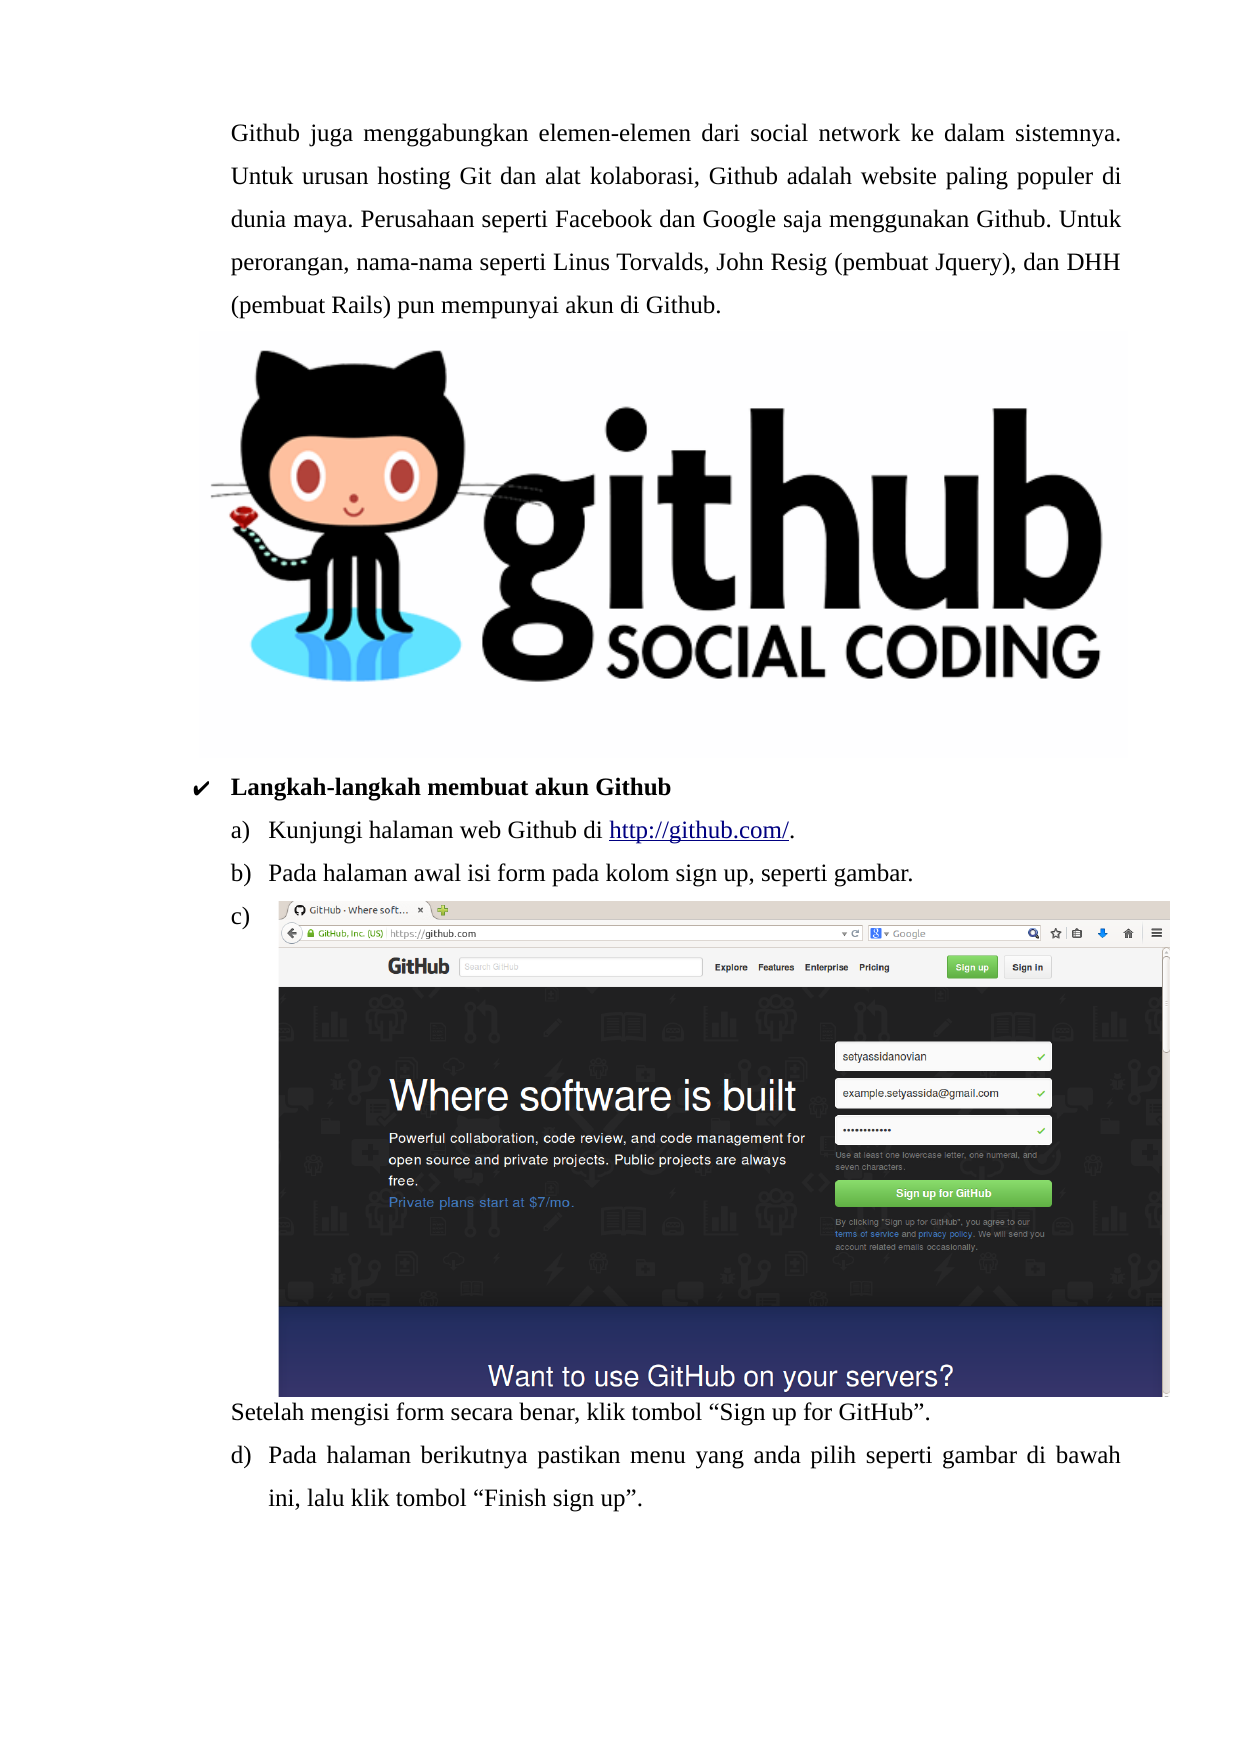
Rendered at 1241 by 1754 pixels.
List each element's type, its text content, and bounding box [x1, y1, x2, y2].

picture [278, 901, 1170, 1397]
list Pada halaman berikutnya pastikan menu yang anda pilih seperti gambar di bawah ini, lalu klik tombol “Finish sign up”. [231, 1440, 1122, 1512]
list Setelah mengisi form secara benar, klik tombol “Sign up for GitHub”. [231, 901, 1122, 1426]
list Kunjungi halaman web Github di http://github.com/. [231, 815, 1122, 844]
list Pada halaman awal isi form pada kolom sign up, seperti gambar. [231, 858, 1122, 887]
list Github juga menggabungkan elemen-elemen dari social network ke dalam sistemnya. Untuk urusan hosting Git dan alat kolaborasi, Github adalah website paling populer di dunia maya. Perusahaan seperti Facebook dan Google saja menggunakan Github. Untuk perorangan, nama-nama seperti Linus Torvalds, John Resig (pembuat Jquery), dan DHH (pembuat Rails) pun mempunyai akun di Github. [193, 118, 1122, 319]
picture [199, 331, 1128, 758]
list Langkah-langkah membuat akun Github [193, 334, 1122, 801]
